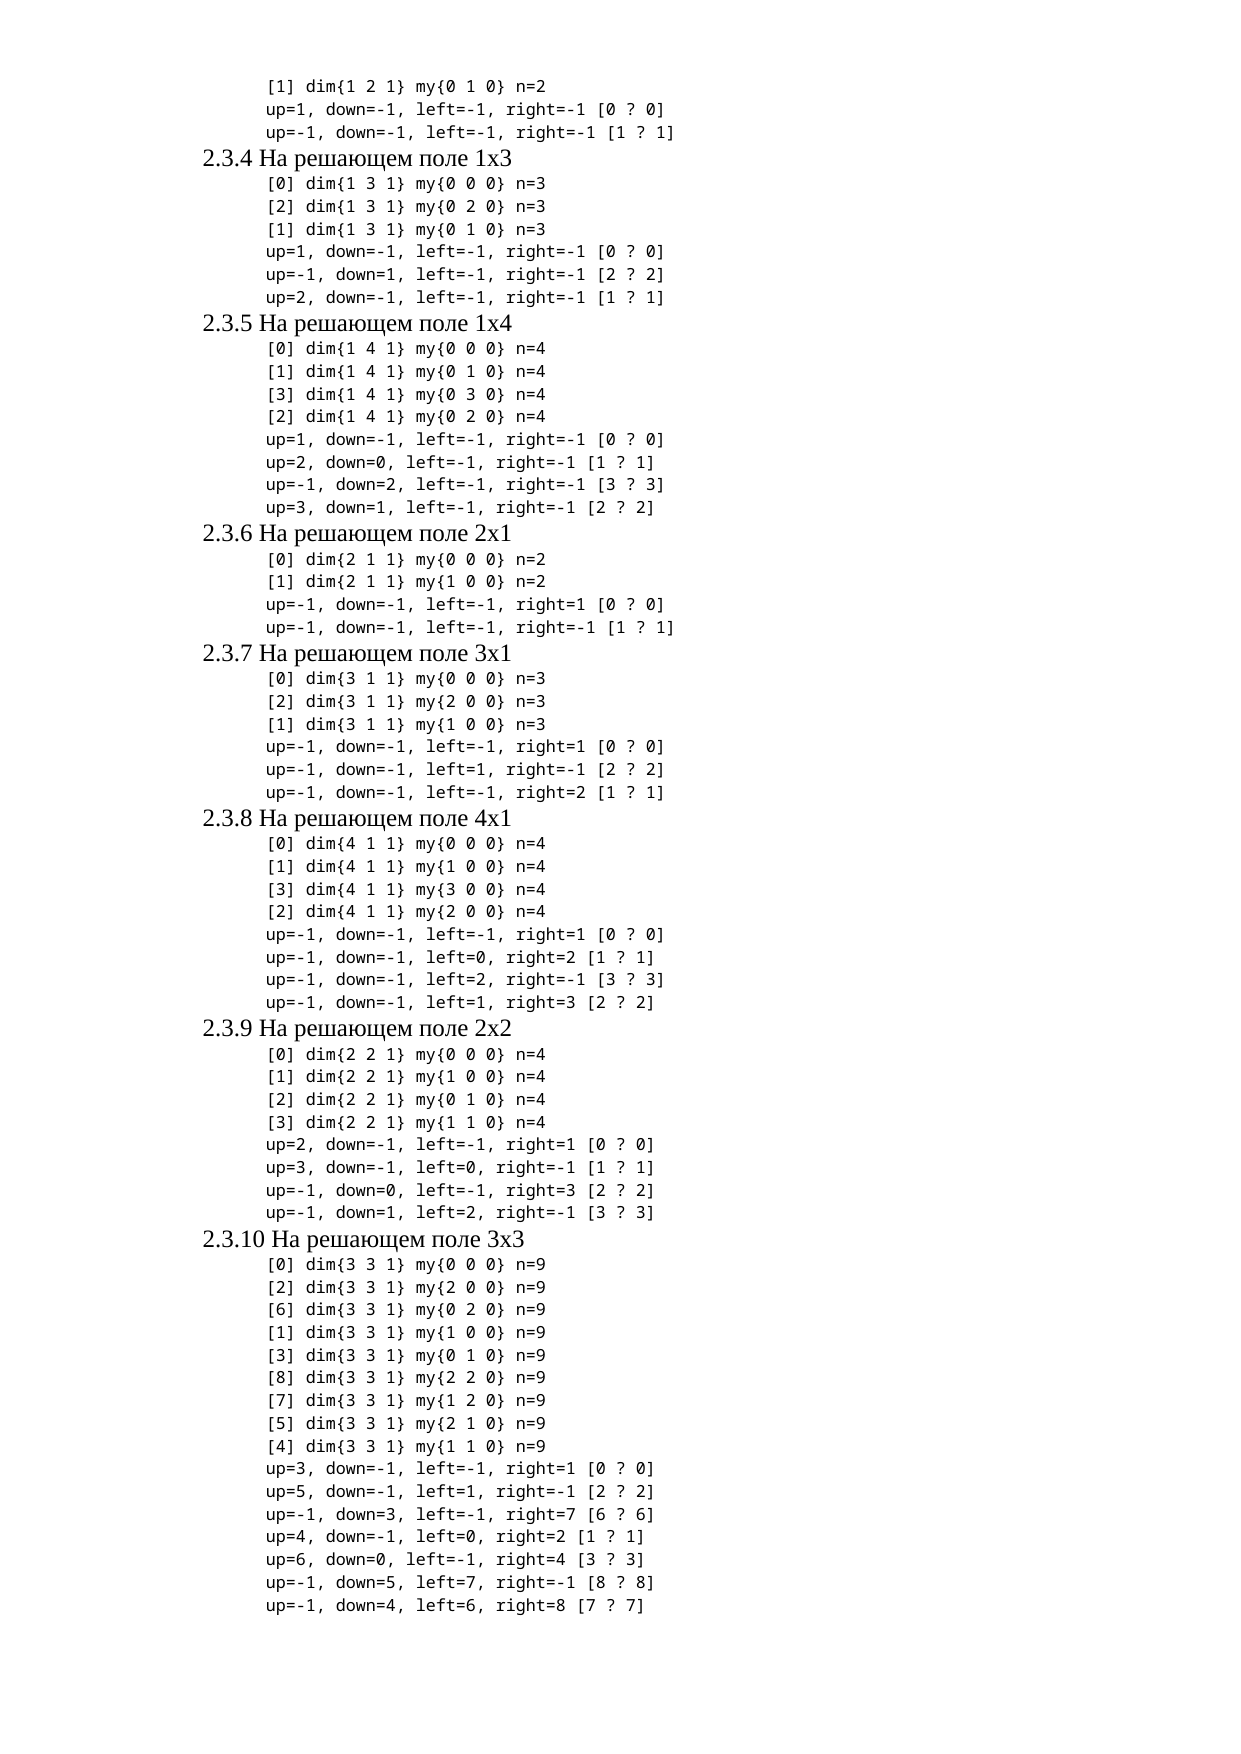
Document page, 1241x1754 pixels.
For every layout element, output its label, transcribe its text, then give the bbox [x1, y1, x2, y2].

text [1] dim{3 3 1} my{1 0 0} n=9 [266, 1321, 1152, 1343]
text [8] dim{3 3 1} my{2 2 0} n=9 [266, 1366, 1152, 1389]
text [2] dim{3 1 1} my{2 0 0} n=3 [266, 689, 1152, 712]
text up=-1, down=3, left=-1, right=7 [6 ? 6] [266, 1502, 1152, 1525]
text [0] dim{2 1 1} my{0 0 0} n=2 [266, 547, 1152, 570]
text up=-1, down=-1, left=1, right=-1 [2 ? 2] [266, 758, 1152, 780]
list На решающем поле 1х3 [196, 143, 1152, 172]
text up=-1, down=-1, left=1, right=3 [2 ? 2] [266, 991, 1152, 1013]
list На решающем поле 1х4 [196, 308, 1152, 337]
list На решающем поле 2х1 [196, 518, 1152, 547]
text [2] dim{3 3 1} my{2 0 0} n=9 [266, 1275, 1152, 1298]
text [1] dim{4 1 1} my{1 0 0} n=4 [266, 854, 1152, 877]
text [3] dim{2 2 1} my{1 1 0} n=4 [266, 1110, 1152, 1133]
text [1] dim{1 4 1} my{0 1 0} n=4 [266, 359, 1152, 382]
text [0] dim{1 4 1} my{0 0 0} n=4 [266, 337, 1152, 359]
text [3] dim{4 1 1} my{3 0 0} n=4 [266, 877, 1152, 900]
text [0] dim{3 3 1} my{0 0 0} n=9 [266, 1253, 1152, 1275]
text up=1, down=-1, left=-1, right=-1 [0 ? 0] [266, 240, 1152, 263]
text up=-1, down=-1, left=-1, right=1 [0 ? 0] [266, 593, 1152, 615]
text up=3, down=-1, left=-1, right=1 [0 ? 0] [266, 1457, 1152, 1480]
text up=-1, down=2, left=-1, right=-1 [3 ? 3] [266, 473, 1152, 496]
text [2] dim{4 1 1} my{2 0 0} n=4 [266, 900, 1152, 923]
text up=4, down=-1, left=0, right=2 [1 ? 1] [266, 1525, 1152, 1548]
text [1] dim{2 2 1} my{1 0 0} n=4 [266, 1065, 1152, 1088]
text up=3, down=-1, left=0, right=-1 [1 ? 1] [266, 1156, 1152, 1178]
text up=-1, down=-1, left=-1, right=2 [1 ? 1] [266, 780, 1152, 803]
text [2] dim{1 4 1} my{0 2 0} n=4 [266, 405, 1152, 428]
text [1] dim{3 1 1} my{1 0 0} n=3 [266, 712, 1152, 735]
list На решающем поле 2х2 [196, 1013, 1152, 1042]
text up=2, down=0, left=-1, right=-1 [1 ? 1] [266, 450, 1152, 473]
list На решающем поле 3х3 [196, 1224, 1152, 1253]
text up=-1, down=-1, left=-1, right=-1 [1 ? 1] [266, 615, 1152, 638]
text [6] dim{3 3 1} my{0 2 0} n=9 [266, 1298, 1152, 1321]
text up=-1, down=-1, left=-1, right=1 [0 ? 0] [266, 735, 1152, 758]
text [7] dim{3 3 1} my{1 2 0} n=9 [266, 1389, 1152, 1412]
text [3] dim{3 3 1} my{0 1 0} n=9 [266, 1343, 1152, 1366]
text up=-1, down=0, left=-1, right=3 [2 ? 2] [266, 1178, 1152, 1201]
text up=1, down=-1, left=-1, right=-1 [0 ? 0] [266, 428, 1152, 450]
text up=-1, down=-1, left=2, right=-1 [3 ? 3] [266, 968, 1152, 991]
text [5] dim{3 3 1} my{2 1 0} n=9 [266, 1412, 1152, 1434]
text up=1, down=-1, left=-1, right=-1 [0 ? 0] [266, 98, 1152, 120]
text up=-1, down=-1, left=-1, right=-1 [1 ? 1] [266, 120, 1152, 143]
text [1] dim{2 1 1} my{1 0 0} n=2 [266, 570, 1152, 593]
text up=-1, down=1, left=2, right=-1 [3 ? 3] [266, 1201, 1152, 1224]
text up=6, down=0, left=-1, right=4 [3 ? 3] [266, 1548, 1152, 1571]
text [3] dim{1 4 1} my{0 3 0} n=4 [266, 382, 1152, 405]
text up=2, down=-1, left=-1, right=-1 [1 ? 1] [266, 285, 1152, 308]
text [0] dim{2 2 1} my{0 0 0} n=4 [266, 1042, 1152, 1065]
text up=-1, down=4, left=6, right=8 [7 ? 7] [266, 1593, 1152, 1616]
text [0] dim{4 1 1} my{0 0 0} n=4 [266, 832, 1152, 854]
list На решающем поле 3х1 [196, 638, 1152, 667]
text up=3, down=1, left=-1, right=-1 [2 ? 2] [266, 496, 1152, 518]
text [1] dim{1 3 1} my{0 1 0} n=3 [266, 217, 1152, 240]
list На решающем поле 4х1 [196, 803, 1152, 832]
text [4] dim{3 3 1} my{1 1 0} n=9 [266, 1434, 1152, 1457]
text up=5, down=-1, left=1, right=-1 [2 ? 2] [266, 1480, 1152, 1502]
text [2] dim{2 2 1} my{0 1 0} n=4 [266, 1088, 1152, 1110]
text [0] dim{3 1 1} my{0 0 0} n=3 [266, 667, 1152, 689]
text up=-1, down=5, left=7, right=-1 [8 ? 8] [266, 1571, 1152, 1593]
text [2] dim{1 3 1} my{0 2 0} n=3 [266, 194, 1152, 217]
text up=-1, down=-1, left=-1, right=1 [0 ? 0] [266, 923, 1152, 945]
text [0] dim{1 3 1} my{0 0 0} n=3 [266, 172, 1152, 194]
text up=2, down=-1, left=-1, right=1 [0 ? 0] [266, 1133, 1152, 1156]
text [1] dim{1 2 1} my{0 1 0} n=2 [266, 75, 1152, 98]
text up=-1, down=1, left=-1, right=-1 [2 ? 2] [266, 263, 1152, 285]
text up=-1, down=-1, left=0, right=2 [1 ? 1] [266, 945, 1152, 968]
